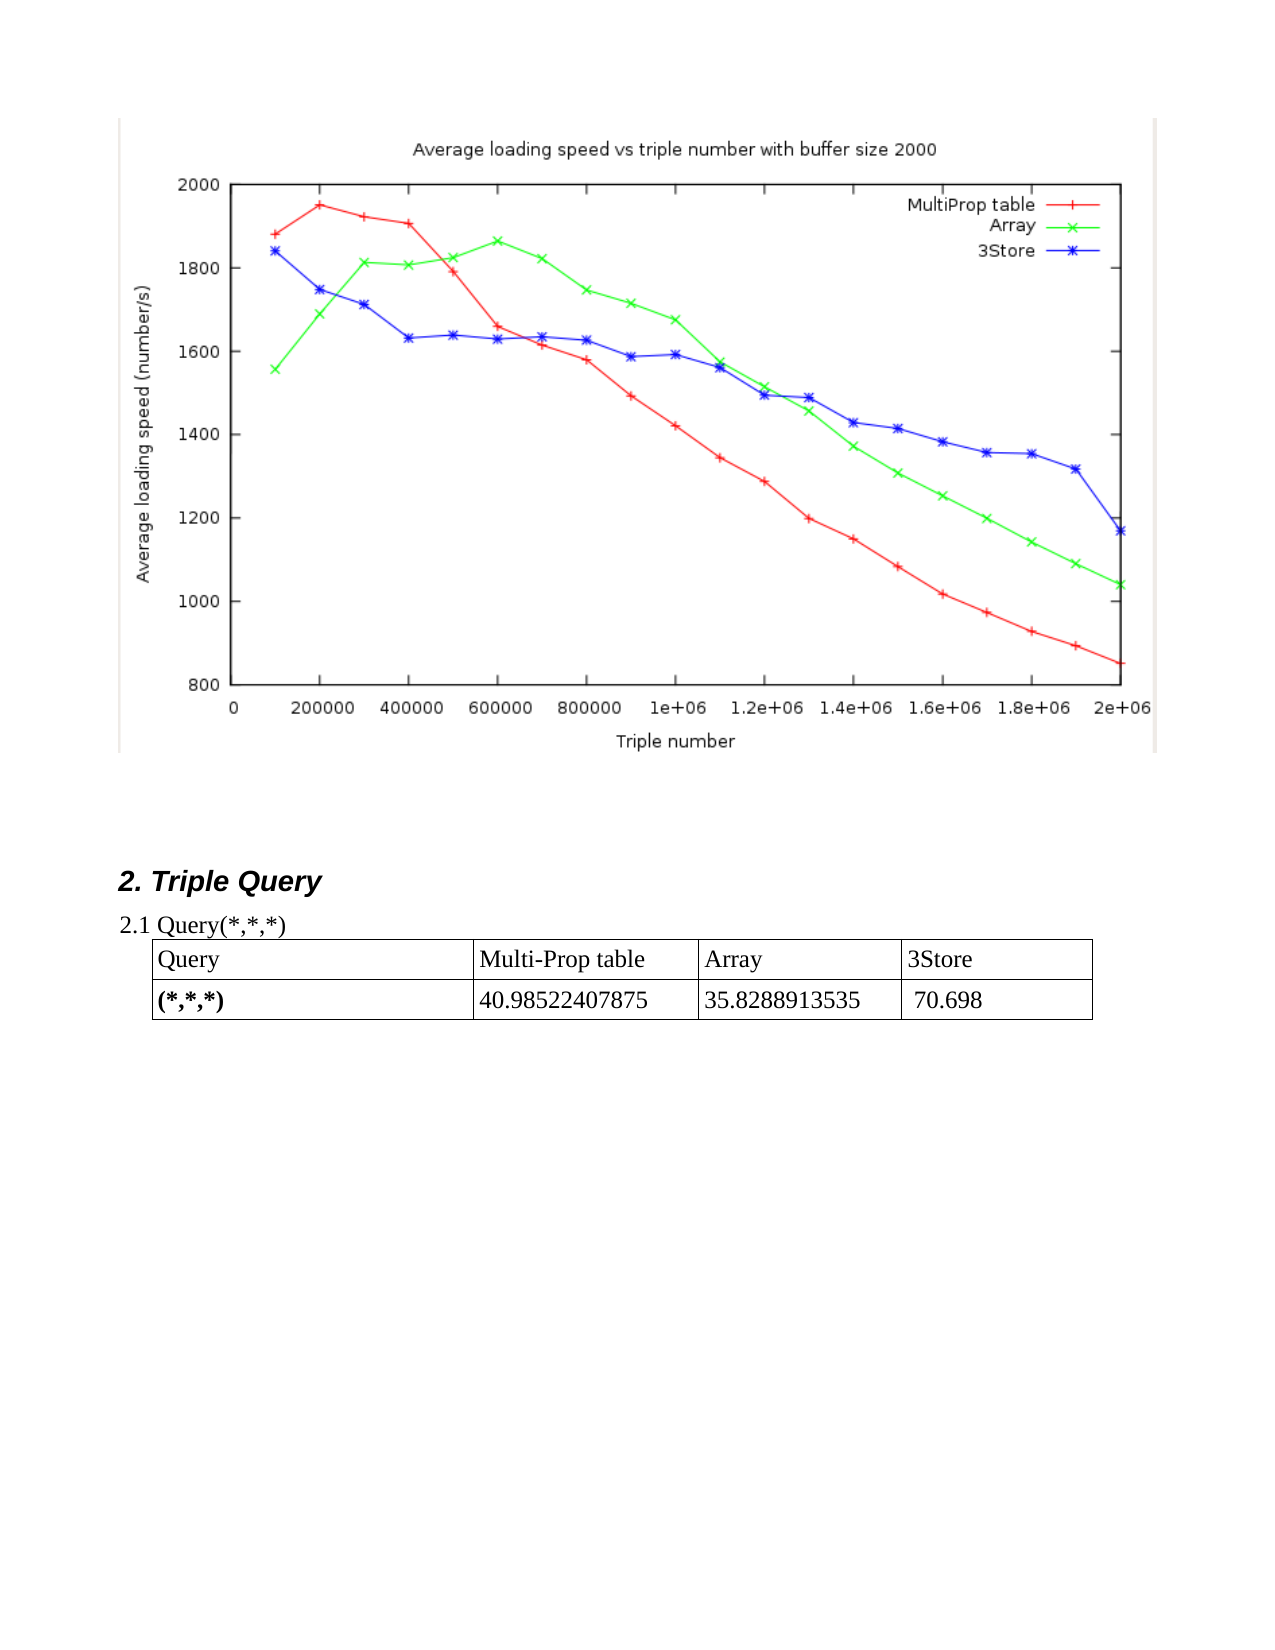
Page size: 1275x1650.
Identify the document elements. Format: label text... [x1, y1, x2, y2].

table_header 3Store [902, 940, 1092, 979]
list 2.1 Query(*,*,*) [82, 910, 1157, 939]
table_cell 40.98522407875 [474, 980, 698, 1019]
table_header Array [699, 940, 901, 979]
table_header Query [153, 940, 473, 979]
picture [118, 118, 1157, 753]
table_header Multi-Prop table [474, 940, 698, 979]
table_cell 70.698 [902, 980, 1092, 1019]
table_cell 35.8288913535 [699, 980, 901, 1019]
subtitle 2. Triple Query [118, 864, 1157, 897]
table_cell (*,*,*) [153, 980, 473, 1019]
